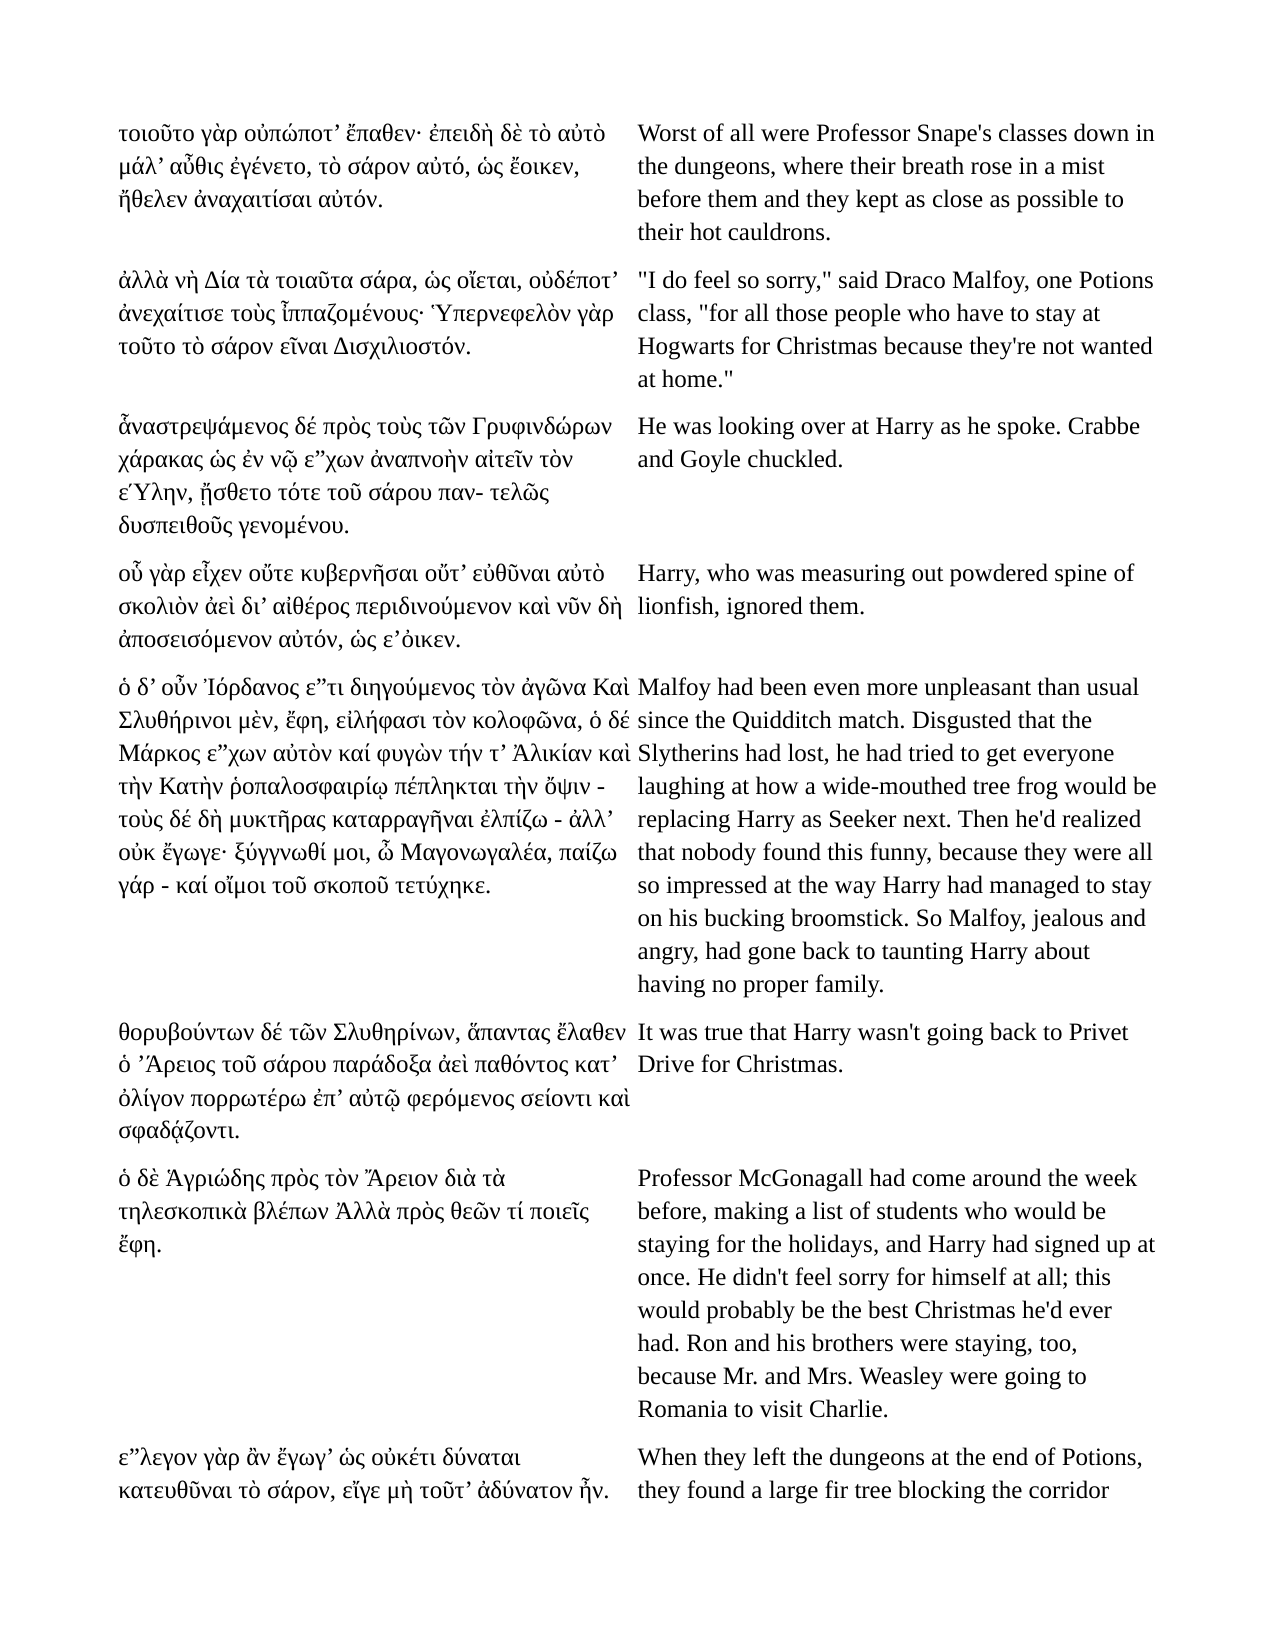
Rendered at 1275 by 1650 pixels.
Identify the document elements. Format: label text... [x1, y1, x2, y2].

table_cell ὁ δὲ Ἁγριώδης πρὸς τὸν Ἄρειον διὰ τὰ τηλεσκοπικὰ βλέπων Ἀλλὰ πρὸς θεῶν τί ποιεῖς ἔφη. [118, 1163, 637, 1442]
table_cell ὁ δ’ οὖν Ἰόρδανος ε”τι διηγούμενος τὸν ἀγῶνα Καὶ Σλυθήρινοι μὲν, ἔφη, εἰλήφασι τὸν κολοφῶνα, ὁ δέ Μάρκος ε”χων αὐτὸν καί φυγὼν τήν τ’ Ἀλικίαν καὶ τὴν Κατὴν ῥοπαλοσφαιρίῳ πέπληκται τὴν ὄψιν - τοὺς δέ δὴ μυκτῆρας καταρραγῆναι ἐλπίζω - ἀλλ’ οὐκ ἔγωγε· ξύγγνωθί μοι, ὦ Μαγονωγαλέα, παίζω γάρ - καί οἴμοι τοῦ σκοποῦ τετύχηκε. [118, 672, 637, 1017]
table_cell Malfoy had been even more unpleasant than usual since the Quidditch match. Disgusted that the Slytherins had lost, he had tried to get everyone laughing at how a wide-mouthed tree frog would be replacing Harry as Seeker next. Then he'd realized that nobody found this funny, because they were all so impressed at the way Harry had managed to stay on his bucking broomstick. So Malfoy, jealous and angry, had gone back to taunting Harry about having no proper family. [638, 672, 1157, 1017]
table_cell It was true that Harry wasn't going back to Privet Drive for Christmas. [638, 1017, 1157, 1163]
table_cell Professor McGonagall had come around the week before, making a list of students who would be staying for the holidays, and Harry had signed up at once. He didn't feel sorry for himself at all; this would probably be the best Christmas he'd ever had. Ron and his brothers were staying, too, because Mr. and Mrs. Weasley were going to Romania to visit Charlie. [638, 1163, 1157, 1442]
table_cell "I do feel so sorry," said Draco Malfoy, one Potions class, "for all those people who have to stay at Hogwarts for Christmas because they're not wanted at home." [638, 265, 1157, 411]
table_cell When they left the dungeons at the end of Potions, they found a large fir tree blocking the corridor [638, 1442, 1157, 1523]
table_cell ἇναστρεψάμενος δέ πρὸς τοὺς τῶν Γρυφινδώρων χάρακας ὡς ἐν νῷ ε”χων ἀναπνοὴν αἰτεῖν τὸν εΎλην, ᾔσθετο τότε τοῦ σάρου παν- τελῶς δυσπειθοῦς γενομένου. [118, 411, 637, 558]
table_cell ἀλλὰ νὴ Δία τὰ τοιαῦτα σάρα, ὡς οἴεται, οὐδέποτ’ ἀνεχαίτισε τοὺς ἶππαζομένους· Ὑπερνεφελὸν γὰρ τοῦτο τὸ σάρον εῖναι Δισχιλιοστόν. [118, 265, 637, 411]
table_cell Worst of all were Professor Snape's classes down in the dungeons, where their breath rose in a mist before them and they kept as close as possible to their hot cauldrons. [638, 118, 1157, 265]
table_cell θορυβούντων δέ τῶν Σλυθηρίνων, ἅπαντας ἔλαθεν ὁ ’Άρειος τοῦ σάρου παράδοξα ἀεὶ παθόντος κατ’ ὀλίγον πορρωτέρω ἐπ’ αὐτῷ φερόμενος σείοντι καὶ σφαδᾴζοντι. [118, 1017, 637, 1163]
table_cell οὗ γὰρ εἶχεν οὔτε κυβερνῆσαι οὔτ’ εὐθῦναι αὐτὸ σκολιὸν ἀεὶ δι’ αἰθέρος περιδινούμενον καὶ νῦν δὴ ἀποσεισόμενον αὐτόν, ὡς ε’ὀικεν. [118, 558, 637, 672]
table_cell Harry, who was measuring out powdered spine of lionfish, ignored them. [638, 558, 1157, 672]
table_cell ε”λεγον γὰρ ἂν ἔγωγ’ ὡς οὐκέτι δύναται κατευθῦναι τὸ σάρον, εἴγε μὴ τοῦτ’ ἀδύνατον ἦν. [118, 1442, 637, 1523]
table_cell He was looking over at Harry as he spoke. Crabbe and Goyle chuckled. [638, 411, 1157, 558]
table_cell τοιοῦτο γὰρ οὐπώποτ’ ἔπαθεν· ἐπειδὴ δὲ τὸ αὐτὸ μάλ’ αὖθις ἐγένετο, τὸ σάρον αὐτό, ὡς ἔοικεν, ἤθελεν ἀναχαιτίσαι αὐτόν. [118, 118, 637, 265]
